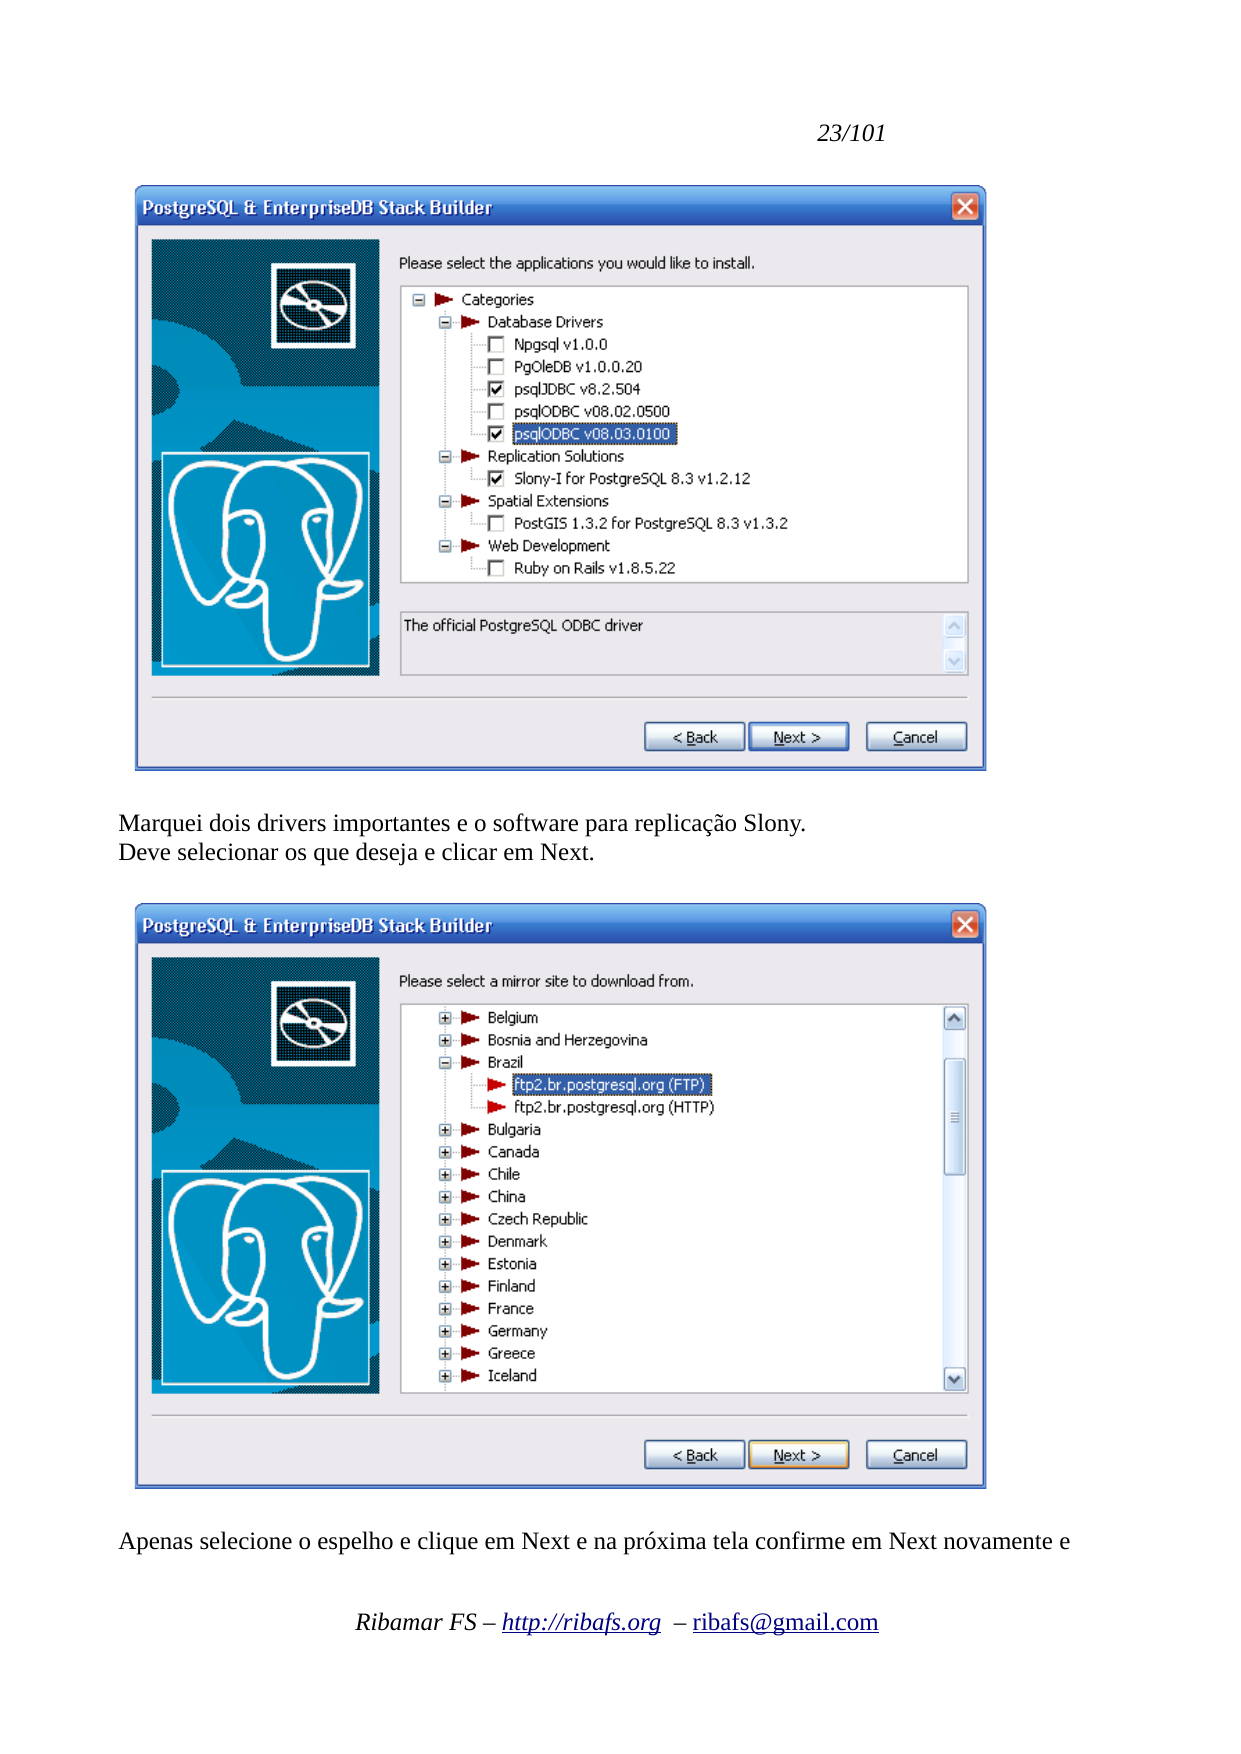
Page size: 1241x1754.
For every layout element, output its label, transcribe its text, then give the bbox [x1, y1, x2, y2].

text Marquei dois drivers importantes e o software para replicação Slony. [118, 808, 1122, 837]
picture [134, 185, 987, 771]
text Apenas selecione o espelho e clique em Next e na próxima tela confirme em Next novamente e [118, 1526, 1122, 1555]
picture [134, 903, 987, 1489]
text Deve selecionar os que deseja e clicar em Next. [118, 837, 1122, 866]
